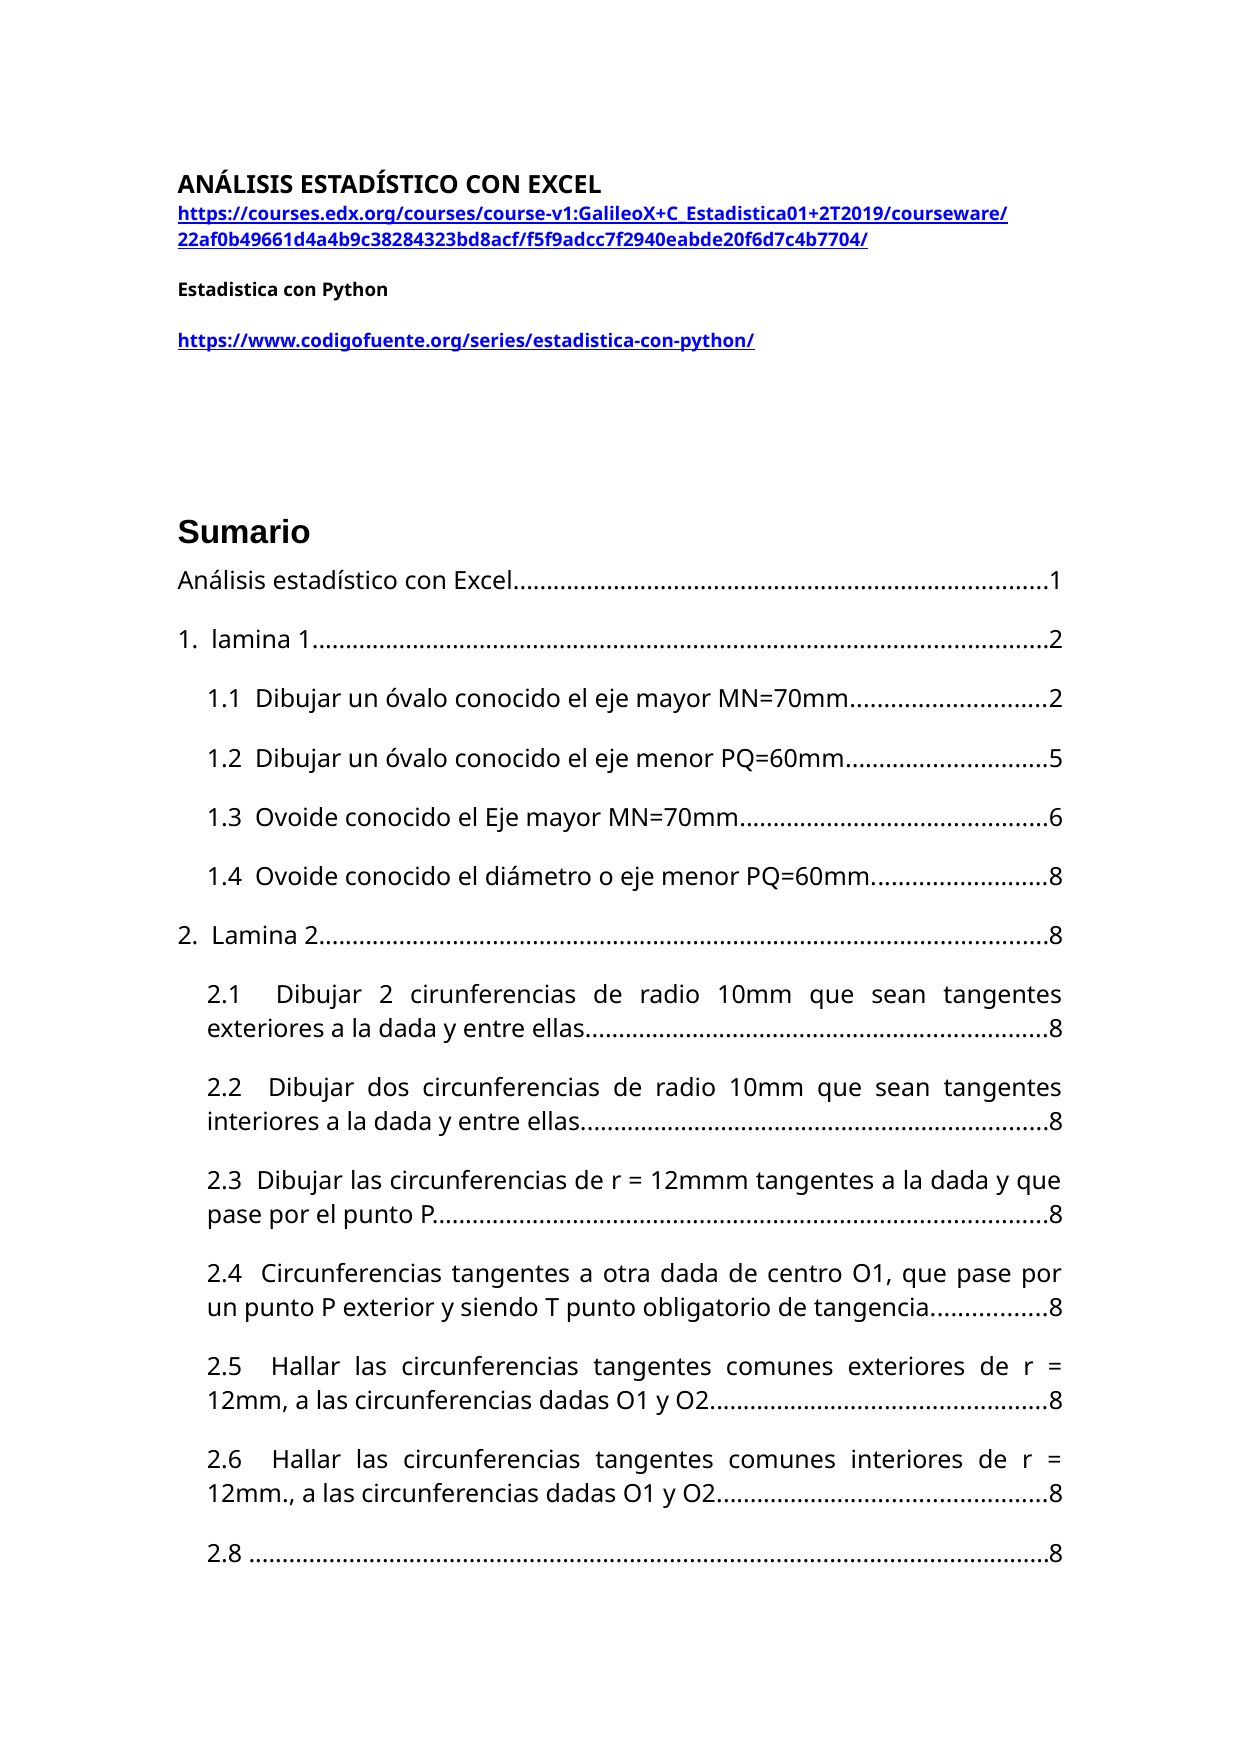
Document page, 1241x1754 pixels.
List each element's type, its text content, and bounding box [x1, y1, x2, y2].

text 2.1 Dibujar 2 cirunferencias de radio 10mm que sean tangentes exteriores a la dada y entre ellas. 8 [207, 976, 1063, 1044]
text 1.4 Ovoide conocido el diámetro o eje menor PQ=60mm. 8 [207, 858, 1063, 892]
text Análisis estadístico con Excel 1 [177, 563, 1063, 597]
text 2.8 8 [207, 1535, 1063, 1569]
text 1.3 Ovoide conocido el Eje mayor MN=70mm 6 [207, 799, 1063, 833]
text 2.2 Dibujar dos circunferencias de radio 10mm que sean tangentes interiores a la dada y entre ellas. 8 [207, 1069, 1063, 1138]
text 1.1 Dibujar un óvalo conocido el eje mayor MN=70mm 2 [207, 681, 1063, 715]
text 2.4 Circunferencias tangentes a otra dada de centro O1, que pase por un punto P exterior y siendo T punto obligatorio de tangencia. 8 [207, 1256, 1063, 1324]
text 2.3 Dibujar las circunferencias de r = 12mmm tangentes a la dada y que pase por el punto P. 8 [207, 1163, 1063, 1231]
subtitle Sumario [177, 512, 1063, 551]
text https://www.codigofuente.org/series/estadistica-con-python/ [177, 327, 1063, 352]
text 1.2 Dibujar un óvalo conocido el eje menor PQ=60mm 5 [207, 740, 1063, 774]
text 2.6 Hallar las circunferencias tangentes comunes interiores de r = 12mm., a las circunferencias dadas O1 y O2. 8 [207, 1442, 1063, 1510]
text Estadistica con Python [177, 276, 1063, 302]
subtitle Análisis estadístico con Excel [177, 166, 1063, 200]
text 2.5 Hallar las circunferencias tangentes comunes exteriores de r = 12mm, a las circunferencias dadas O1 y O2. 8 [207, 1349, 1063, 1417]
text 1. lamina 1 2 [177, 622, 1063, 656]
text 2. Lamina 2 8 [177, 917, 1063, 951]
text https://courses.edx.org/courses/course-v1:GalileoX+C_Estadistica01+2T2019/courseware/22af0b49661d4a4b9c38284323bd8acf/f5f9adcc7f2940eabde20f6d7c4b7704/ [177, 200, 1063, 251]
